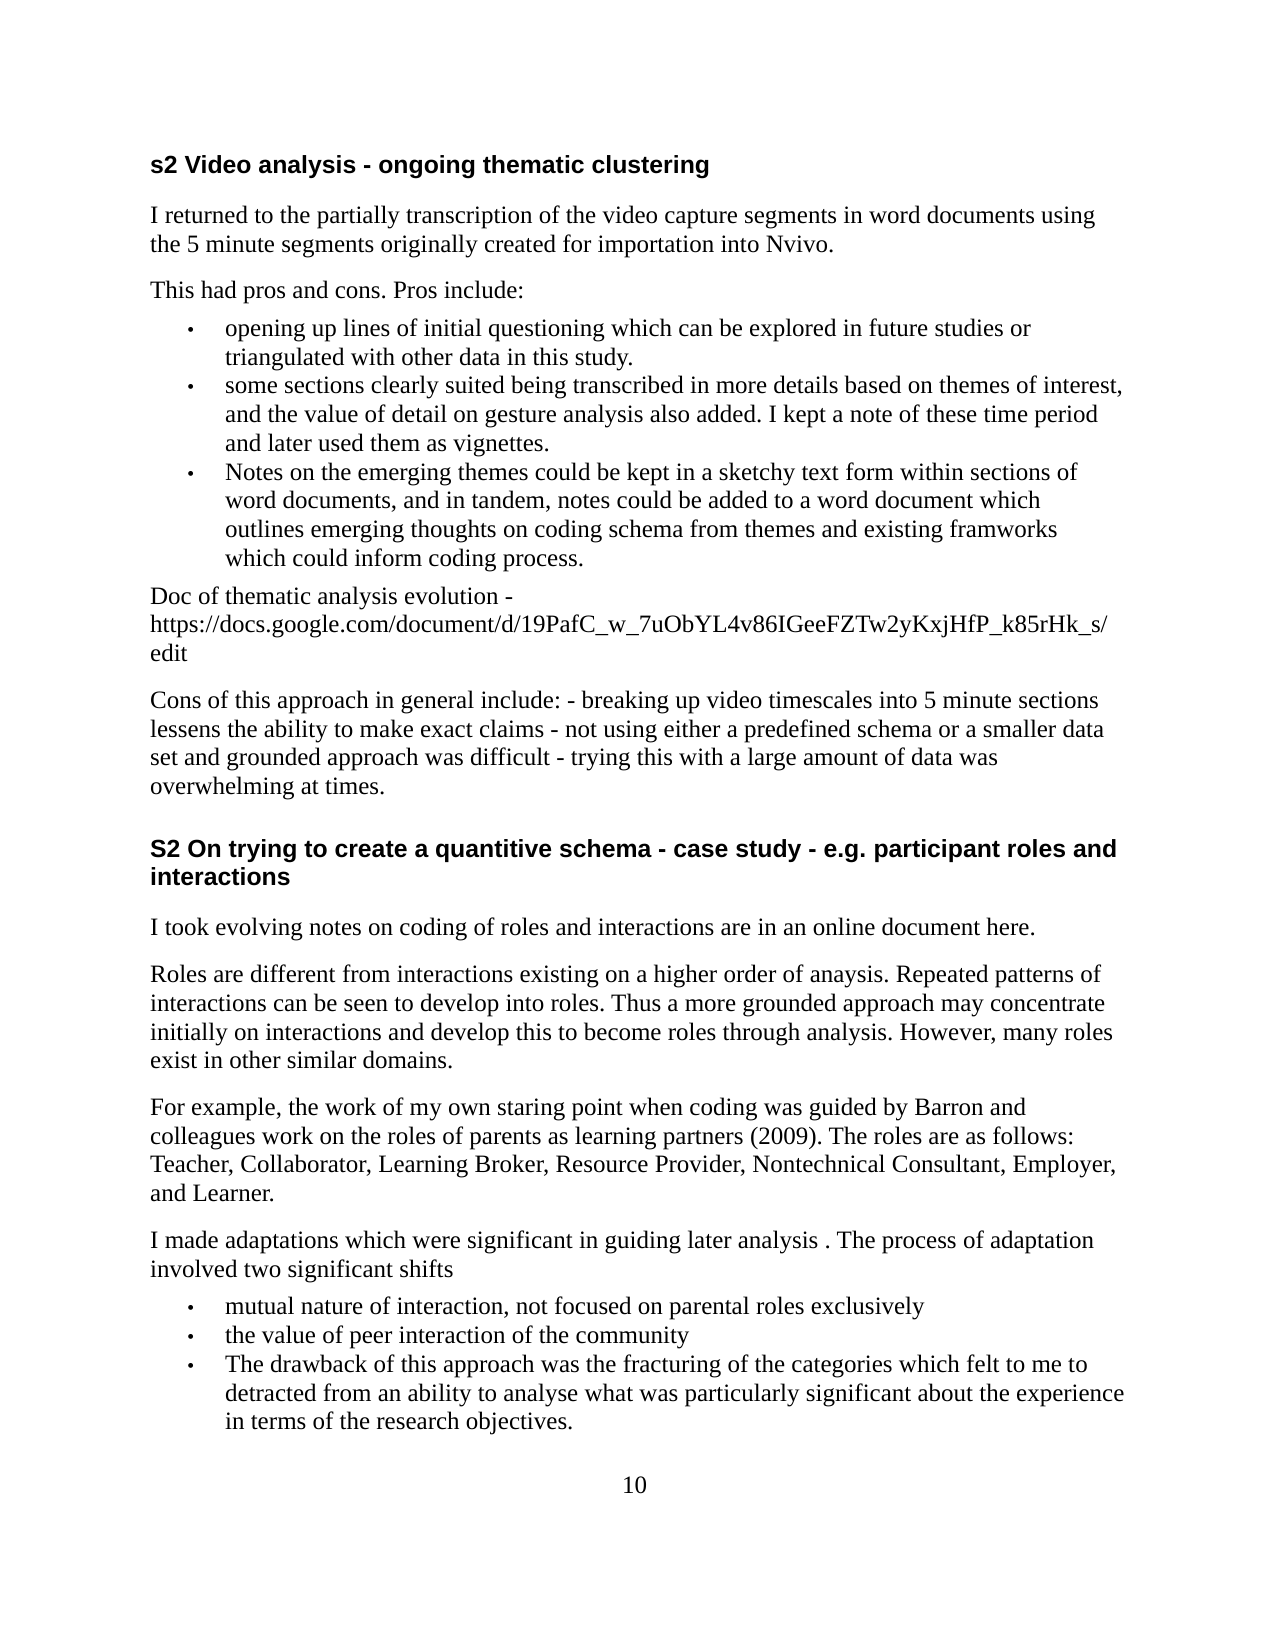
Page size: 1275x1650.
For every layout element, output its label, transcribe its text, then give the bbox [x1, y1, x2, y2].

list opening up lines of initial questioning which can be explored in future studies or triangulated with other data in this study. [187, 313, 1125, 371]
list The drawback of this approach was the fracturing of the categories which felt to me to detracted from an ability to analyse what was particularly significant about the experience in terms of the research objectives. [187, 1349, 1125, 1435]
text This had pros and cons. Pros include: [150, 275, 1125, 304]
text For example, the work of my own staring point when coding was guided by Barron and colleagues work on the roles of parents as learning partners (2009). The roles are as follows: Teacher, Collaborator, Learning Broker, Resource Provider, Nontechnical Consultant, Employer, and Learner. [150, 1092, 1125, 1207]
text I made adaptations which were significant in guiding later analysis . The process of adaptation involved two significant shifts [150, 1225, 1125, 1282]
list mutual nature of interaction, not focused on parental roles exclusively [187, 1291, 1125, 1320]
text I returned to the partially transcription of the video capture segments in word documents using the 5 minute segments originally created for importation into Nvivo. [150, 200, 1125, 257]
list the value of peer interaction of the community [187, 1320, 1125, 1349]
list some sections clearly suited being transcribed in more details based on themes of interest, and the value of detail on gesture analysis also added. I kept a note of these time period and later used them as vignettes. [187, 371, 1125, 457]
text Cons of this approach in general include: - breaking up video timescales into 5 minute sections lessens the ability to make exact claims - not using either a predefined schema or a smaller data set and grounded approach was difficult - trying this with a large amount of data was overwhelming at times. [150, 685, 1125, 800]
subtitle S2 On trying to create a quantitive schema - case study - e.g. participant roles and interactions [150, 834, 1125, 891]
text Doc of thematic analysis evolution - https://docs.google.com/document/d/19PafC_w_7uObYL4v86IGeeFZTw2yKxjHfP_k85rHk_s/edit [150, 581, 1125, 667]
text Roles are different from interactions existing on a higher order of anaysis. Repeated patterns of interactions can be seen to develop into roles. Thus a more grounded approach may concentrate initially on interactions and develop this to become roles through analysis. However, many roles exist in other similar domains. [150, 959, 1125, 1074]
subtitle s2 Video analysis - ongoing thematic clustering [150, 150, 1125, 178]
text I took evolving notes on coding of roles and interactions are in an online document here. [150, 912, 1125, 941]
list Notes on the emerging themes could be kept in a sketchy text form within sections of word documents, and in tandem, notes could be added to a word document which outlines emerging thoughts on coding schema from themes and existing framworks which could inform coding process. [187, 457, 1125, 572]
